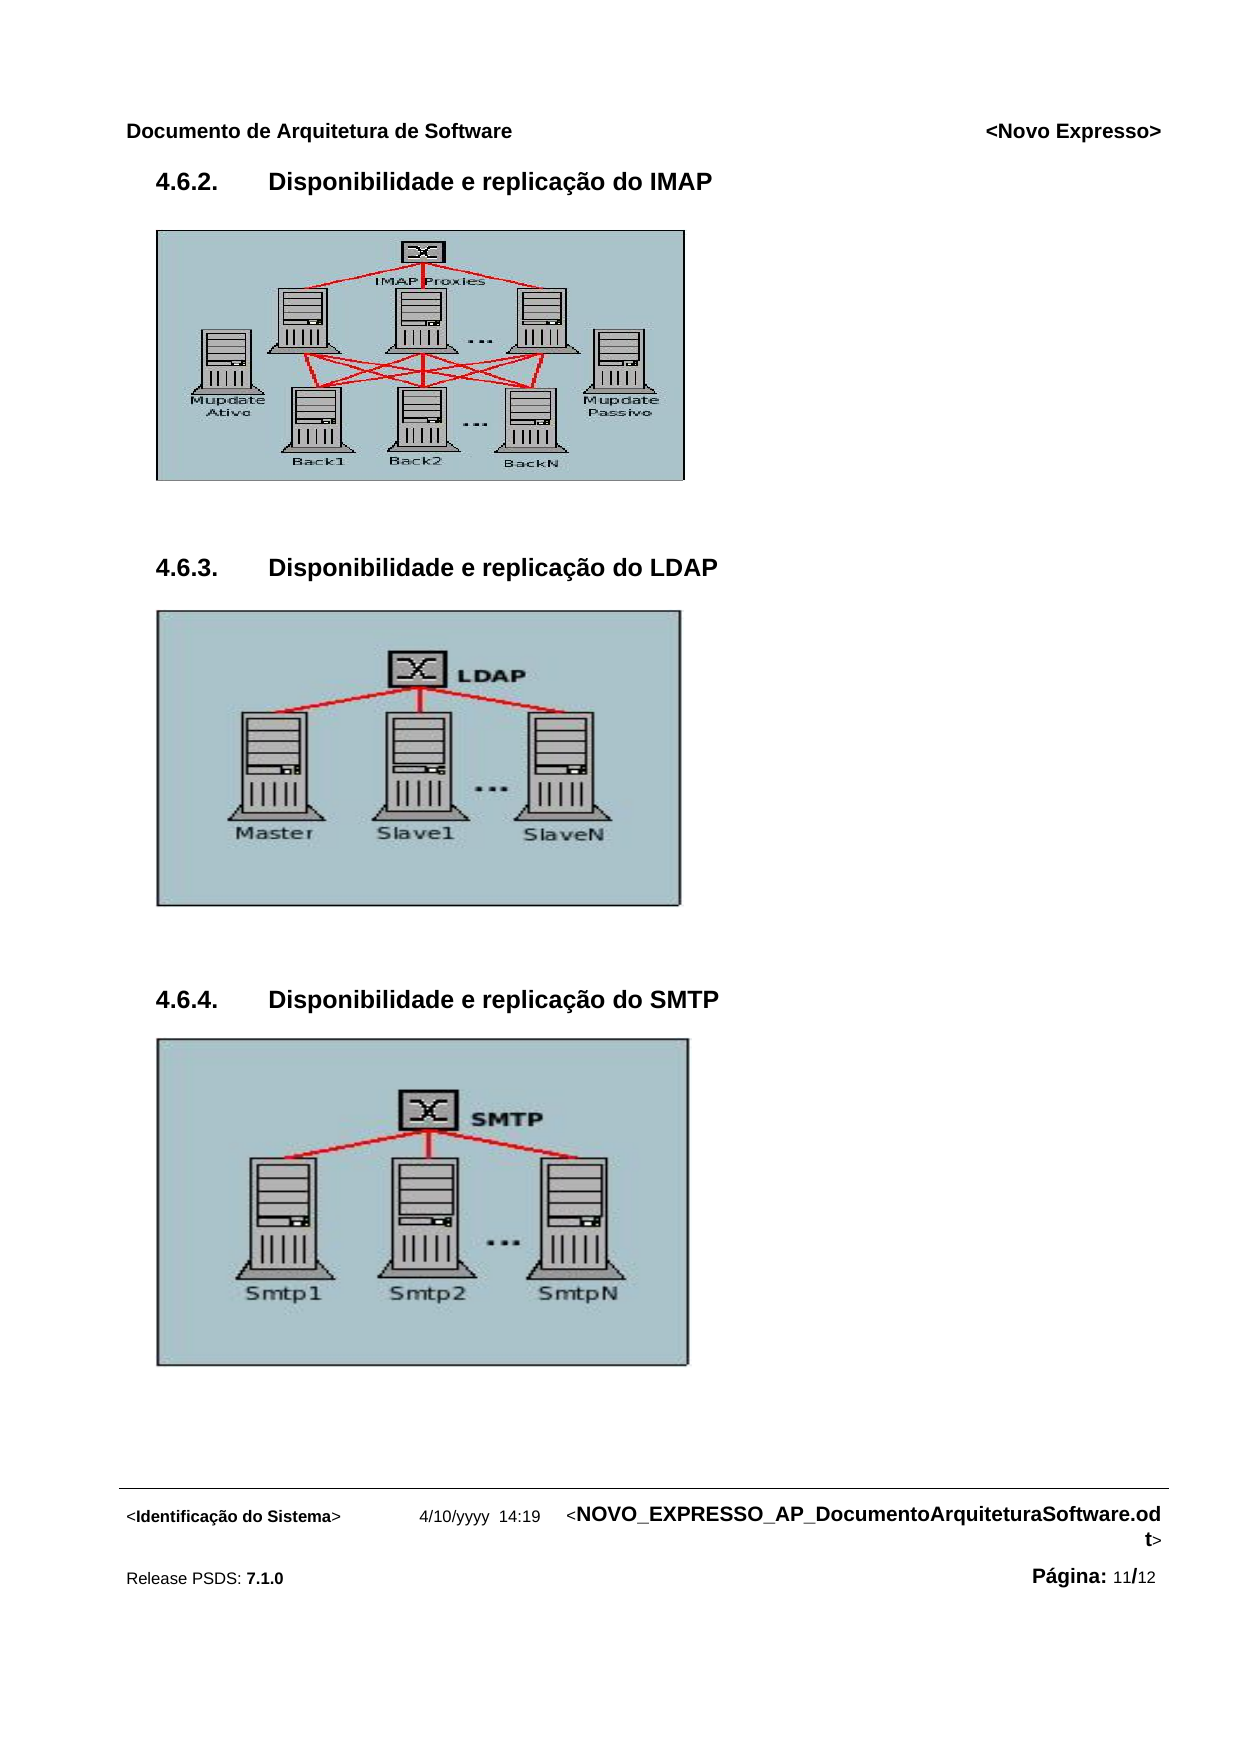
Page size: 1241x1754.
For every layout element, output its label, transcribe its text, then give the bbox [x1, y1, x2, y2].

picture [155, 609, 684, 908]
list Disponibilidade e replicação do SMTP [156, 986, 1170, 1014]
list Disponibilidade e replicação do IMAP [156, 168, 1170, 196]
list Disponibilidade e replicação do LDAP [156, 554, 1170, 582]
picture [155, 229, 687, 481]
picture [155, 1037, 692, 1368]
